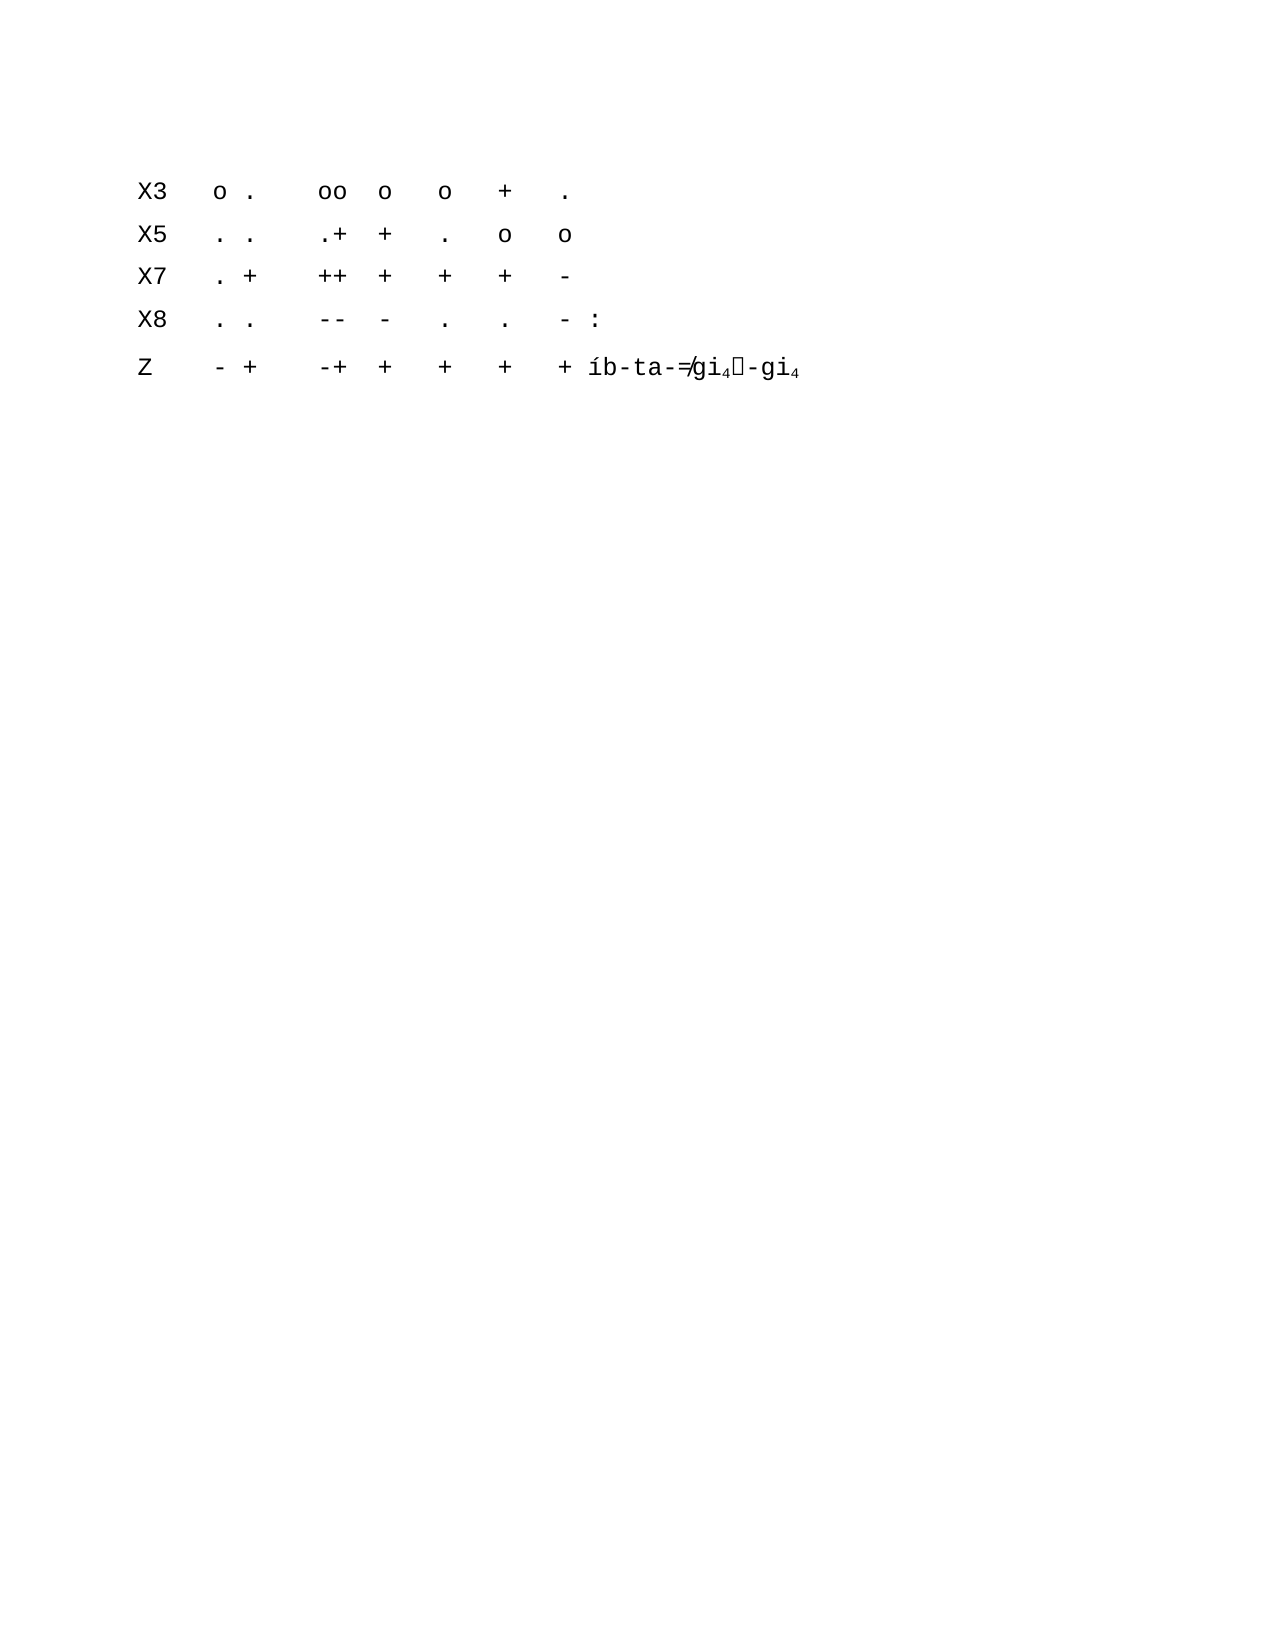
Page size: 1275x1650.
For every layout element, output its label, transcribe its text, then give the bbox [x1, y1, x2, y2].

text X3 o . oo o o + . [137, 179, 1138, 207]
text X5 . . .+ + . o o [137, 221, 1138, 249]
text X7 . + ++ + + + - [137, 264, 1138, 292]
text Z - + -+ + + + + íb-ta-≠gi4-gi4 [137, 349, 1138, 383]
text X8 . . -- - . . - : [137, 306, 1138, 334]
